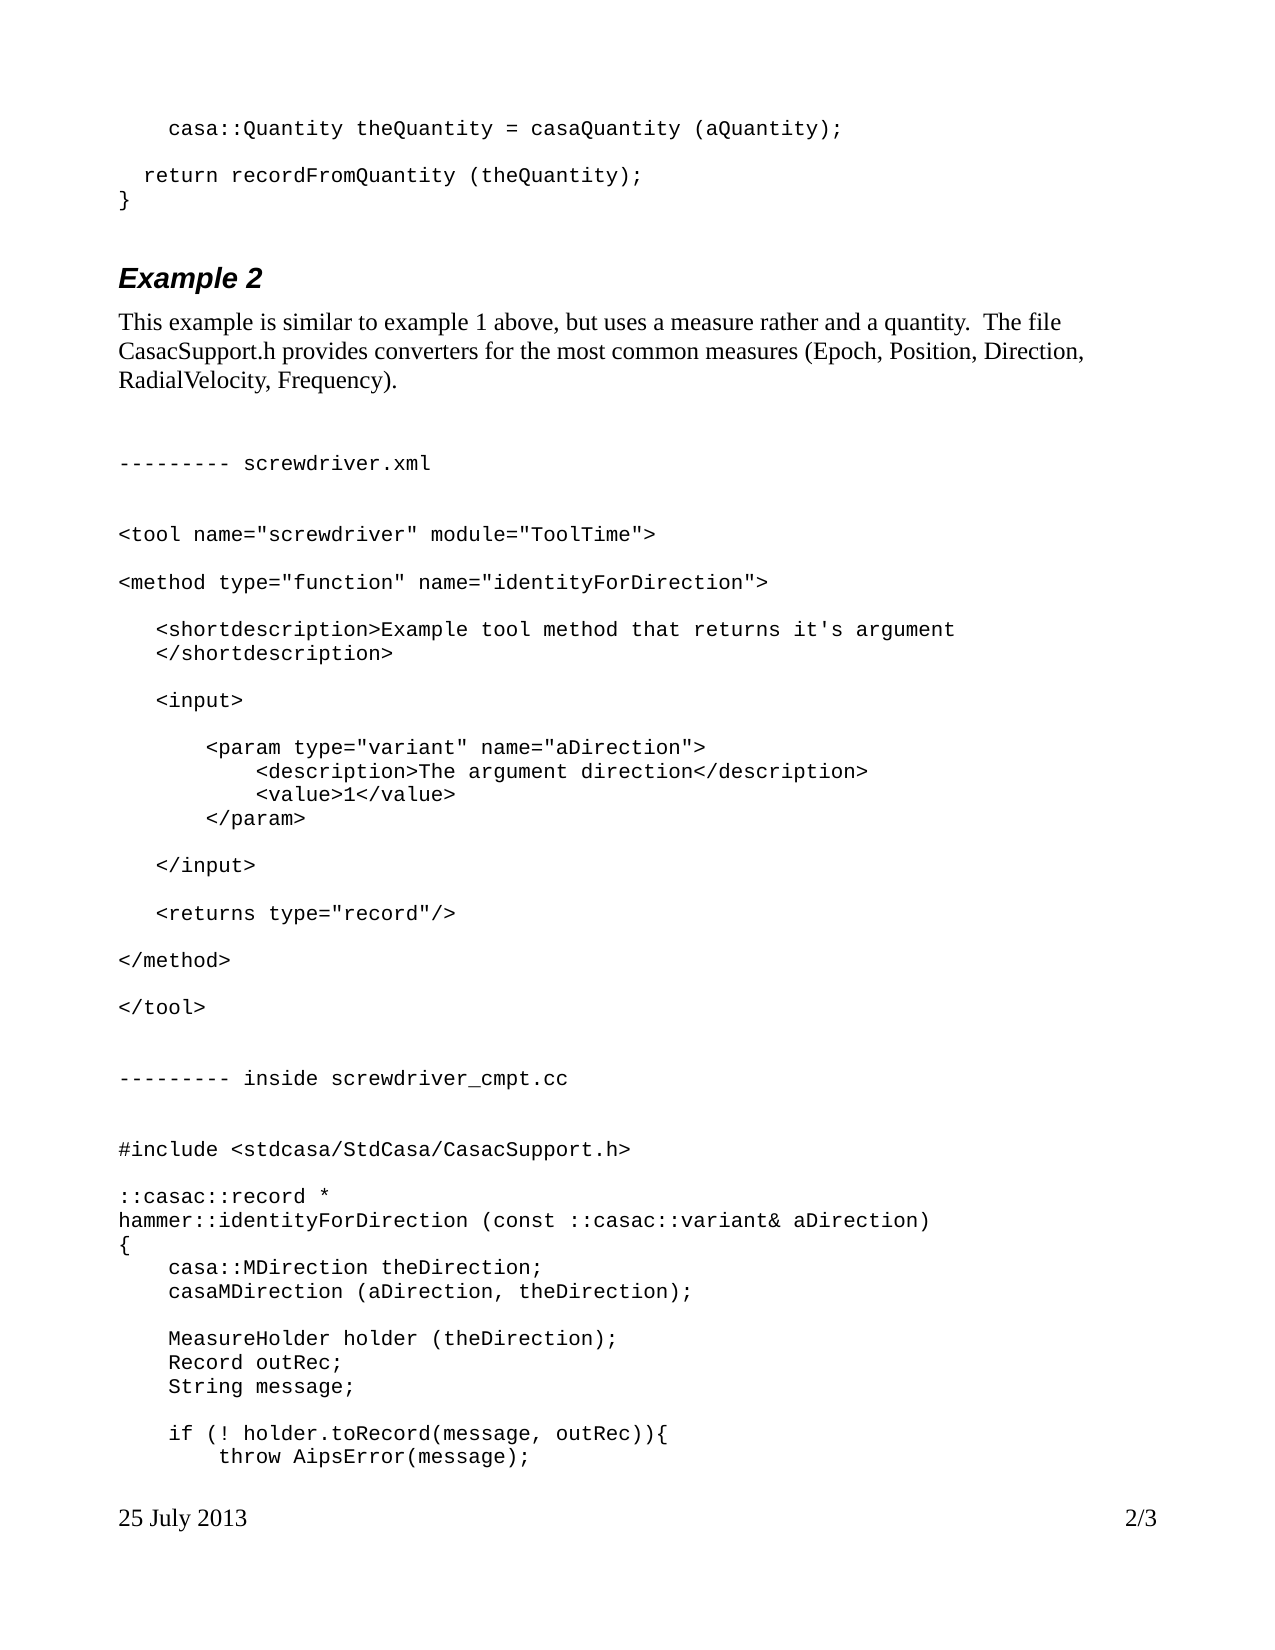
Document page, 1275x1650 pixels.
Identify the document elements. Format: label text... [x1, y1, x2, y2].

text casa::Quantity theQuantity = casaQuantity (aQuantity); [118, 118, 1157, 142]
text </tool> [118, 997, 1157, 1021]
text --------- screwdriver.xml [118, 453, 1157, 477]
text </input> [118, 855, 1157, 879]
text } [118, 189, 1157, 213]
text <shortdescription>Example tool method that returns it's argument [118, 619, 1157, 643]
text This example is similar to example 1 above, but uses a measure rather and a quantity. The file CasacSupport.h provides converters for the most common measures (Epoch, Position, Direction, RadialVelocity, Frequency). [118, 307, 1157, 394]
text if (! holder.toRecord(message, outRec)){ [118, 1423, 1157, 1447]
text <param type="variant" name="aDirection"> [118, 737, 1157, 761]
text <tool name="screwdriver" module="ToolTime"> [118, 524, 1157, 548]
text String message; [118, 1376, 1157, 1399]
text <returns type="record"/> [118, 903, 1157, 926]
text <input> [118, 690, 1157, 713]
text return recordFromQuantity (theQuantity); [118, 165, 1157, 189]
text <description>The argument direction</description> [118, 761, 1157, 784]
text #include <stdcasa/StdCasa/CasacSupport.h> [118, 1139, 1157, 1163]
text </method> [118, 950, 1157, 974]
text { [118, 1234, 1157, 1257]
text --------- inside screwdriver_cmpt.cc [118, 1068, 1157, 1092]
text ::casac::record * [118, 1186, 1157, 1210]
text </param> [118, 808, 1157, 832]
text MeasureHolder holder (theDirection); [118, 1328, 1157, 1352]
text Record outRec; [118, 1352, 1157, 1376]
text casaMDirection (aDirection, theDirection); [118, 1281, 1157, 1305]
text <value>1</value> [118, 784, 1157, 808]
subtitle Example 2 [118, 261, 1157, 295]
text casa::MDirection theDirection; [118, 1257, 1157, 1281]
text hammer::identityForDirection (const ::casac::variant& aDirection) [118, 1210, 1157, 1234]
text throw AipsError(message); [118, 1447, 1157, 1470]
text <method type="function" name="identityForDirection"> [118, 572, 1157, 595]
text </shortdescription> [118, 643, 1157, 666]
